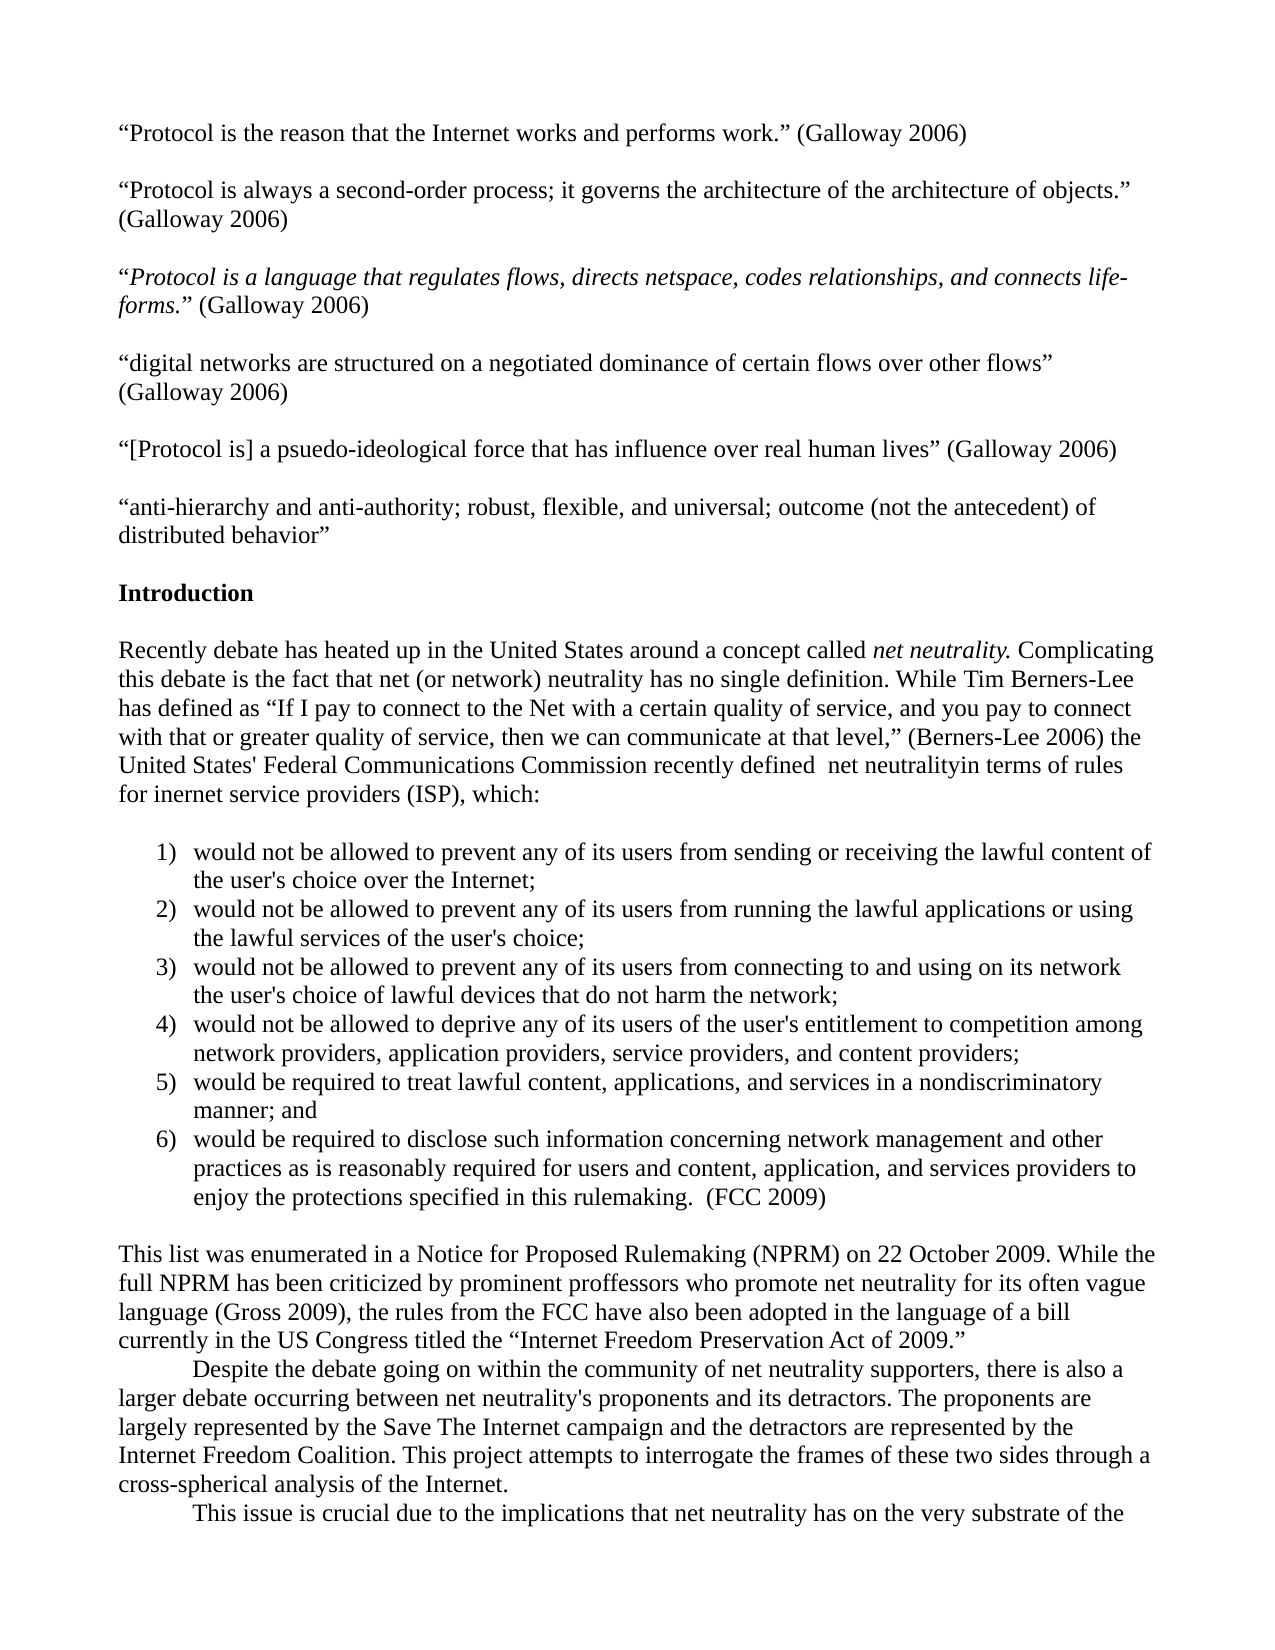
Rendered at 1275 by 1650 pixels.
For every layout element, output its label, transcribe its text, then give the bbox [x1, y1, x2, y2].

list would not be allowed to deprive any of its users of the user's entitlement to competition among network providers, application providers, service providers, and content providers; [156, 1009, 1157, 1067]
text “Protocol is the reason that the Internet works and performs work.” (Galloway 2006) [118, 118, 1157, 147]
text Introduction [118, 578, 1157, 607]
text “anti-hierarchy and anti-authority; robust, flexible, and universal; outcome (not the antecedent) of distributed behavior” [118, 492, 1157, 549]
text “Protocol is a language that regulates flows, directs netspace, codes relationships, and connects life-forms.” (Galloway 2006) [118, 262, 1157, 319]
text This issue is crucial due to the implications that net neutrality has on the very substrate of the [118, 1498, 1157, 1527]
list would be required to treat lawful content, applications, and services in a nondiscriminatory manner; and [156, 1067, 1157, 1124]
text “digital networks are structured on a negotiated dominance of certain flows over other flows” (Galloway 2006) [118, 348, 1157, 406]
list would not be allowed to prevent any of its users from running the lawful applications or using the lawful services of the user's choice; [156, 894, 1157, 952]
list would not be allowed to prevent any of its users from connecting to and using on its network the user's choice of lawful devices that do not harm the network; [156, 952, 1157, 1009]
text “[Protocol is] a psuedo-ideological force that has influence over real human lives” (Galloway 2006) [118, 434, 1157, 463]
text Despite the debate going on within the community of net neutrality supporters, there is also a larger debate occurring between net neutrality's proponents and its detractors. The proponents are largely represented by the Save The Internet campaign and the detractors are represented by the Internet Freedom Coalition. This project attempts to interrogate the frames of these two sides through a cross-spherical analysis of the Internet. [118, 1354, 1157, 1498]
list would not be allowed to prevent any of its users from sending or receiving the lawful content of the user's choice over the Internet; [156, 837, 1157, 894]
text “Protocol is always a second-order process; it governs the architecture of the architecture of objects.” (Galloway 2006) [118, 176, 1157, 233]
text This list was enumerated in a Notice for Proposed Rulemaking (NPRM) on 22 October 2009. While the full NPRM has been criticized by prominent proffessors who promote net neutrality for its often vague language (Gross 2009), the rules from the FCC have also been adopted in the language of a bill currently in the US Congress titled the “Internet Freedom Preservation Act of 2009.” [118, 1239, 1157, 1354]
text Recently debate has heated up in the United States around a concept called net neutrality. Complicating this debate is the fact that net (or network) neutrality has no single definition. While Tim Berners-Lee has defined as “If I pay to connect to the Net with a certain quality of service, and you pay to connect with that or greater quality of service, then we can communicate at that level,” (Berners-Lee 2006) the United States' Federal Communications Commission recently defined net neutralityin terms of rules for inernet service providers (ISP), which: [118, 636, 1157, 808]
list would be required to disclose such information concerning network management and other practices as is reasonably required for users and content, application, and services providers to enjoy the protections specified in this rulemaking. (FCC 2009) [156, 1124, 1157, 1211]
